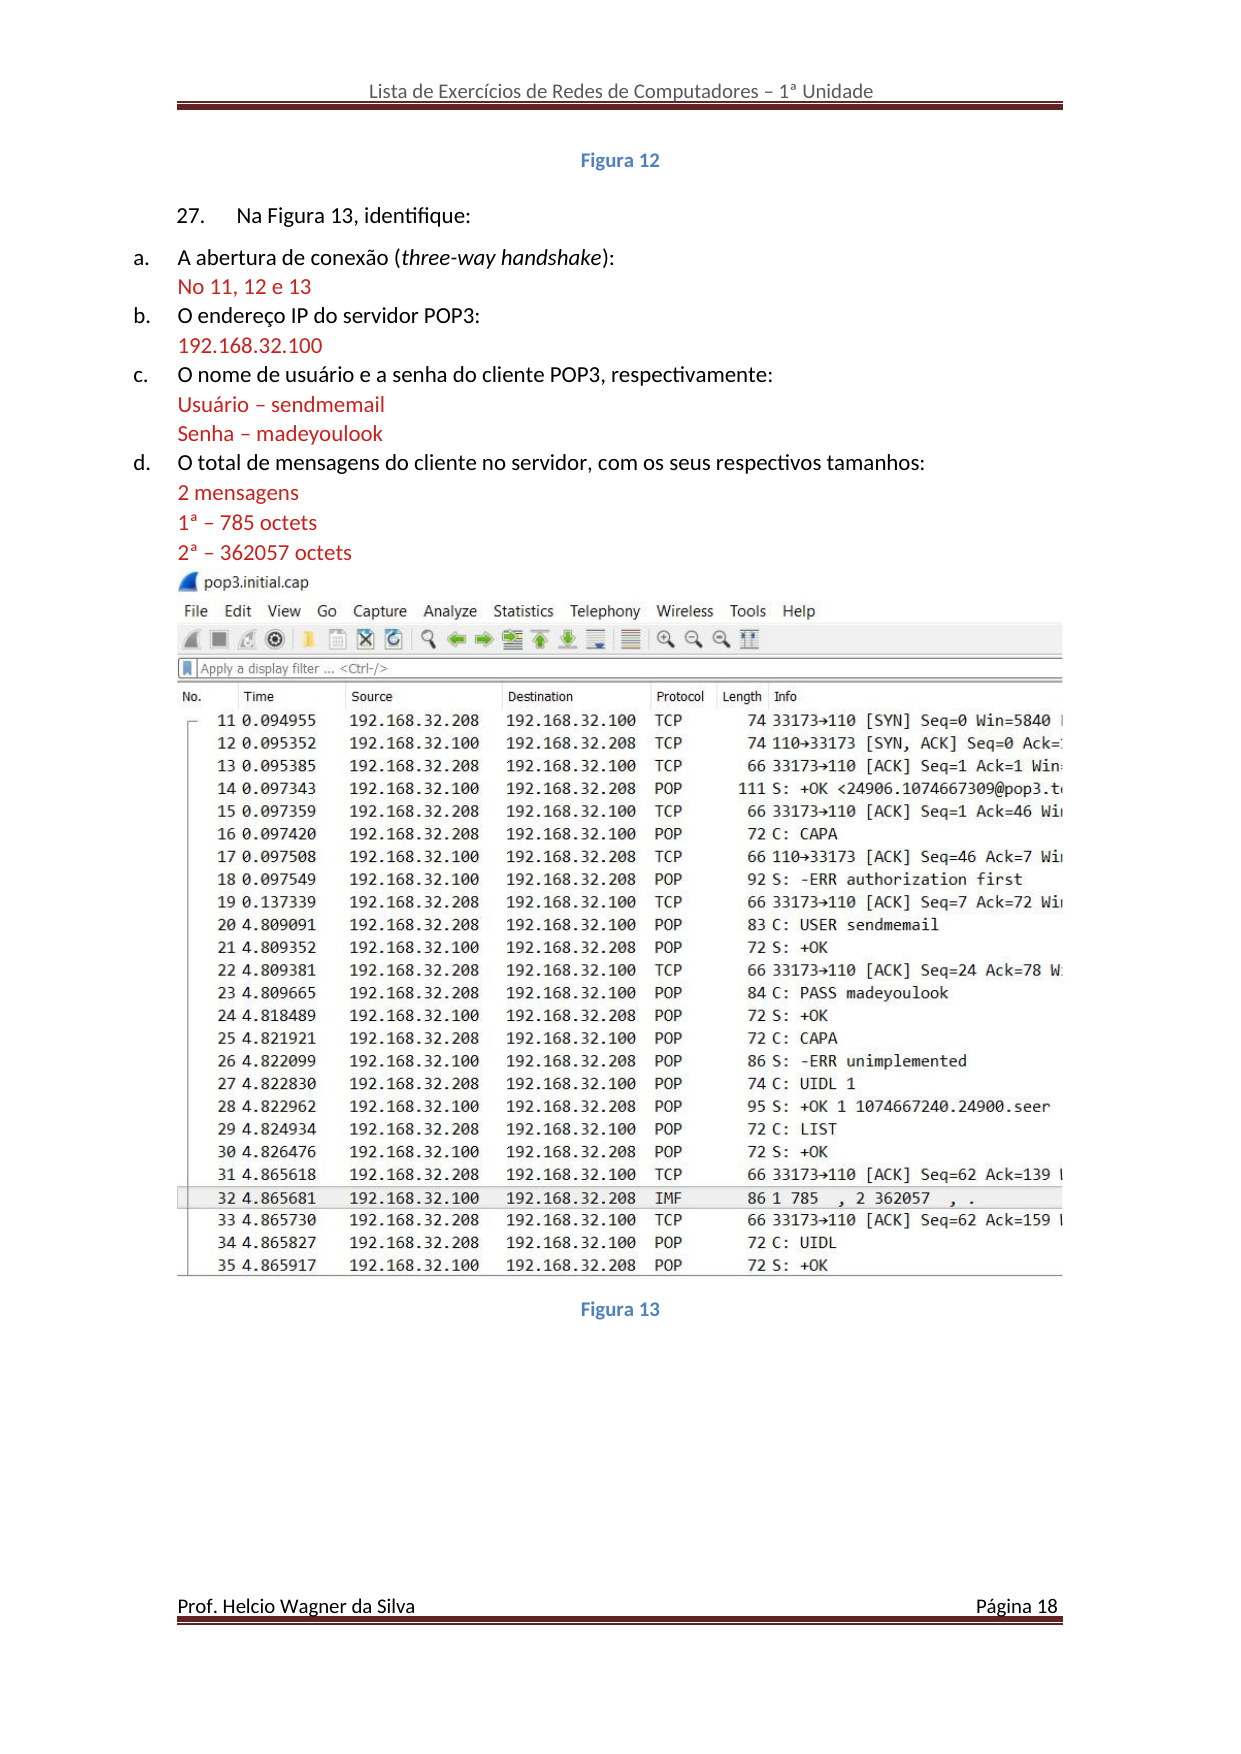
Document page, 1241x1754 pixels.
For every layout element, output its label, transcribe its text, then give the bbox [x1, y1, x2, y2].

list 2 mensagens [133, 478, 1088, 506]
list Usuário – sendmemail [133, 390, 1088, 418]
text Figura 13 [581, 1296, 1088, 1322]
subtitle Figura 12 [177, 147, 1063, 173]
list 192.168.32.100 [133, 331, 1088, 359]
list O total de mensagens do cliente no servidor, com os seus respectivos tamanhos: [133, 448, 1088, 477]
list No 11, 12 e 13 [133, 272, 1088, 300]
text 27. Na Figura 13, identifique: [176, 202, 1088, 230]
list 1ª – 785 octets [133, 508, 1088, 536]
list 2ª – 362057 octets [133, 538, 1088, 566]
list O endereço IP do servidor POP3: [133, 302, 1088, 330]
list Senha – madeyoulook [133, 419, 1088, 447]
list O nome de usuário e a senha do cliente POP3, respectivamente: [133, 360, 1088, 388]
picture [177, 568, 1063, 1277]
list A abertura de conexão (three-way handshake): [133, 243, 1088, 271]
